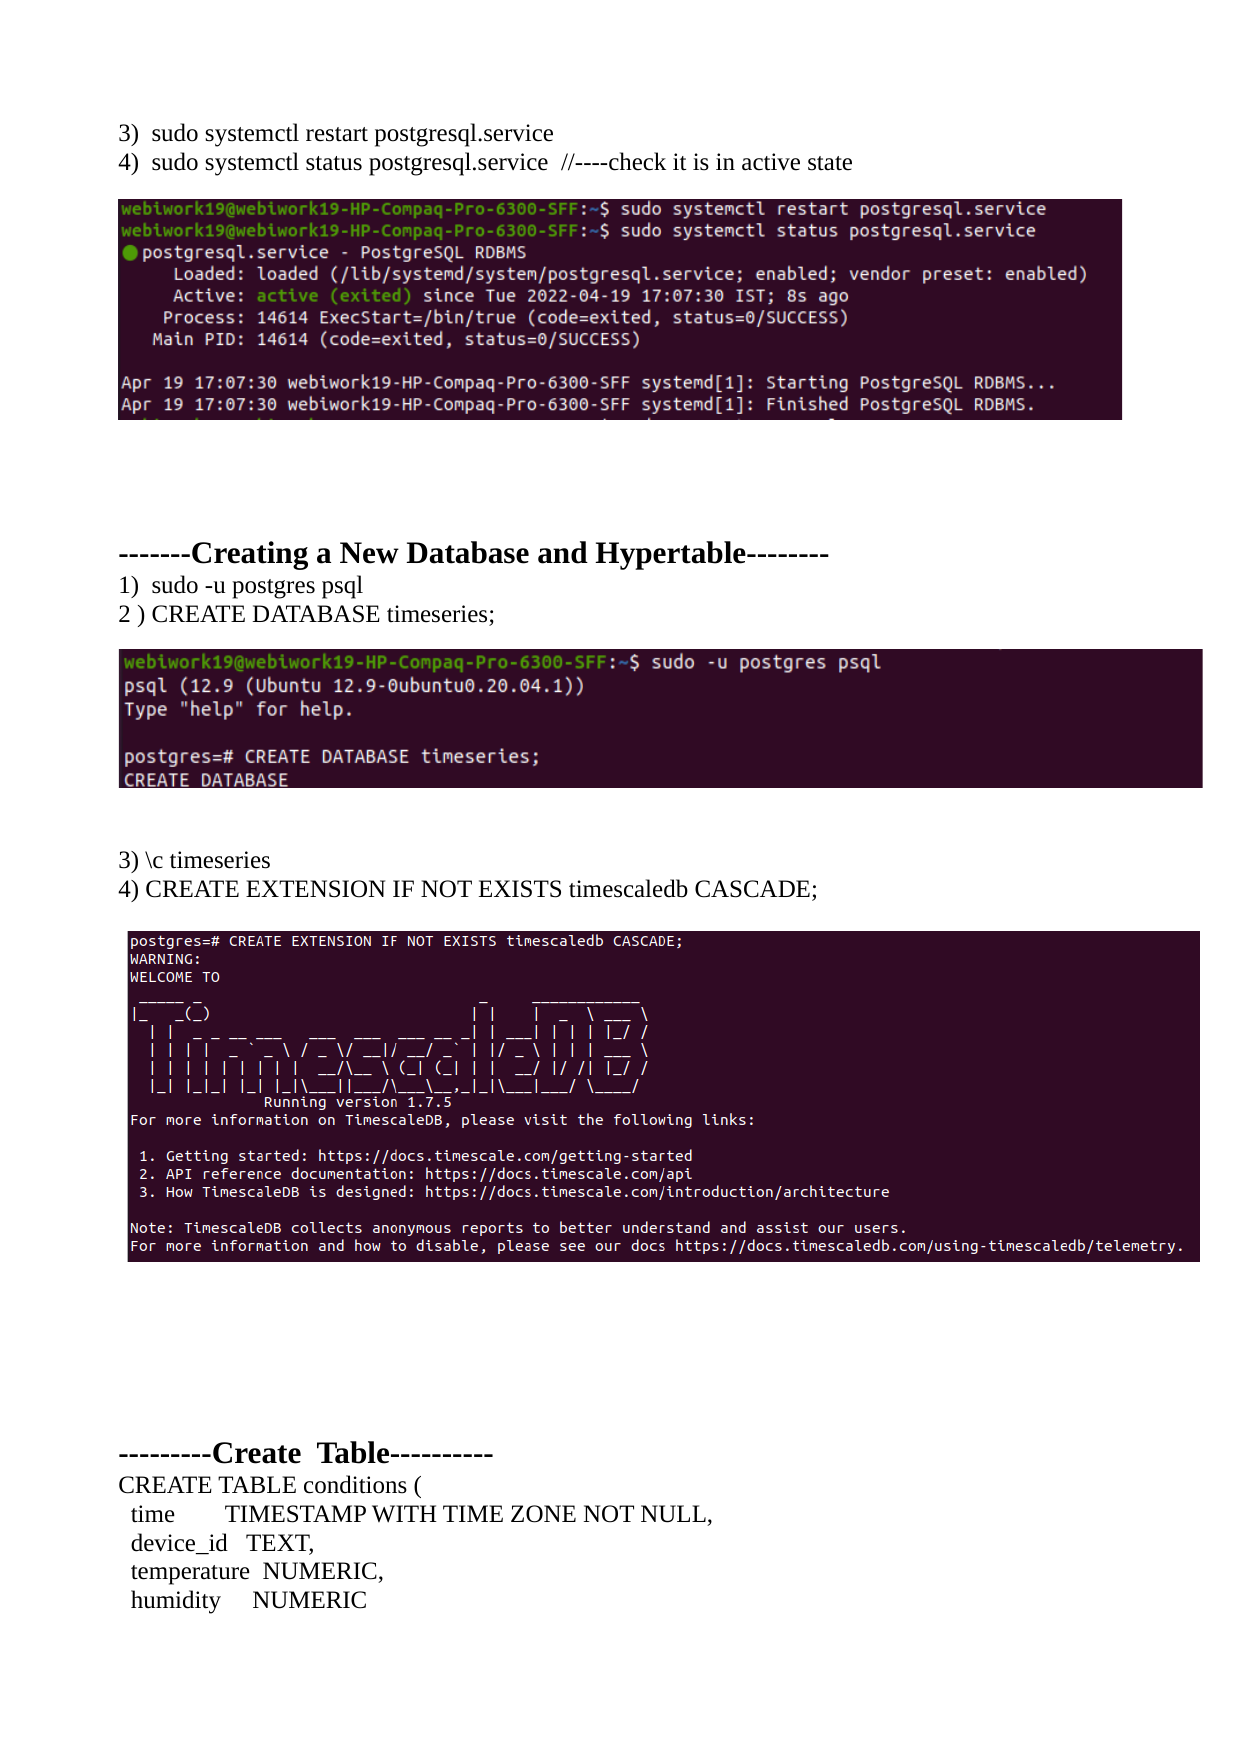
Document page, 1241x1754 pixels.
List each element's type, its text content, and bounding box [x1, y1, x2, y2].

text 1) sudo -u postgres psql [118, 570, 1122, 599]
picture [118, 649, 1203, 788]
text 3) \c timeseries [118, 845, 1122, 874]
picture [127, 931, 1200, 1262]
text time TIMESTAMP WITH TIME ZONE NOT NULL, [118, 1499, 1122, 1528]
text -------Creating a New Database and Hypertable-------- [118, 534, 1122, 570]
text 4) sudo systemctl status postgresql.service //----check it is in active state [118, 147, 1122, 176]
text ---------Create Table---------- [118, 1434, 1122, 1470]
text 3) sudo systemctl restart postgresql.service [118, 118, 1122, 147]
text temperature NUMERIC, [118, 1556, 1122, 1585]
text 4) CREATE EXTENSION IF NOT EXISTS timescaledb CASCADE; [118, 874, 1122, 903]
text 2 ) CREATE DATABASE timeseries; [118, 599, 1122, 628]
text device_id TEXT, [118, 1528, 1122, 1556]
text CREATE TABLE conditions ( [118, 1470, 1122, 1499]
picture [118, 199, 1123, 420]
text humidity NUMERIC [118, 1585, 1122, 1614]
